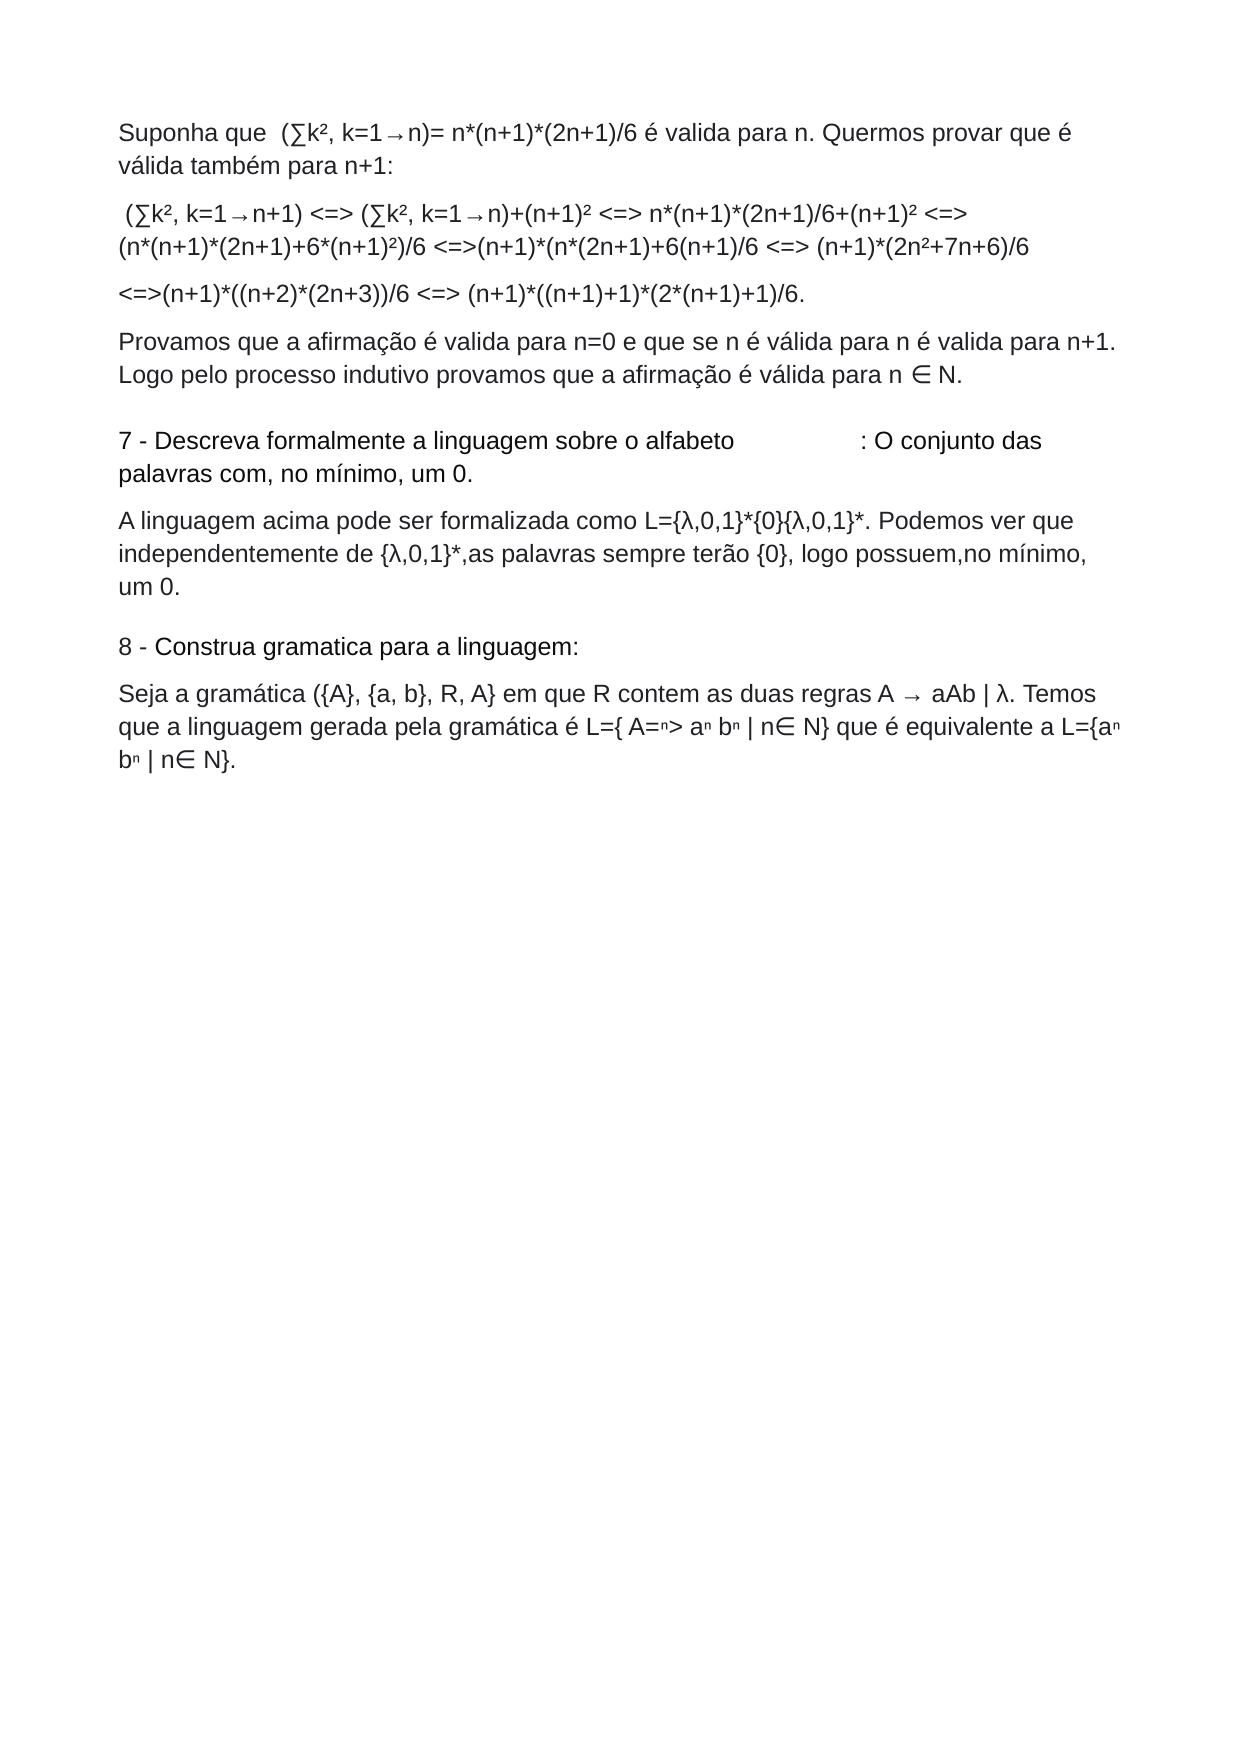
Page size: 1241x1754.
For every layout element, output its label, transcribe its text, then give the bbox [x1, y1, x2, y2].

text Seja a gramática ({A}, {a, b}, R, A} em que R contem as duas regras A → aAb | λ. Temos que a linguagem gerada pela gramática é L={ A=ⁿ> aⁿ bⁿ | n∈ N} que é equivalente a L={aⁿ bⁿ | n∈ N}. [118, 679, 1122, 774]
text Suponha que (∑k², k=1→n)= n*(n+1)*(2n+1)/6 é valida para n. Quermos provar que é válida também para n+1: [118, 118, 1122, 180]
text <=>(n+1)*((n+2)*(2n+3))/6 <=> (n+1)*((n+1)+1)*(2*(n+1)+1)/6. [118, 279, 1122, 308]
text (∑k², k=1→n+1) <=> (∑k², k=1→n)+(n+1)² <=> n*(n+1)*(2n+1)/6+(n+1)² <=> (n*(n+1)*(2n+1)+6*(n+1)²)/6 <=>(n+1)*(n*(2n+1)+6(n+1)/6 <=> (n+1)*(2n²+7n+6)/6 [118, 199, 1122, 261]
text Provamos que a afirmação é valida para n=0 e que se n é válida para n é valida para n+1. Logo pelo processo indutivo provamos que a afirmação é válida para n ∈ N. [118, 327, 1122, 389]
text 8 - Construa gramatica para a linguagem: [118, 620, 1122, 660]
text A linguagem acima pode ser formalizada como L={λ,0,1}*{0}{λ,0,1}*. Podemos ver que independentemente de {λ,0,1}*,as palavras sempre terão {0}, logo possuem,no mínimo, um 0. [118, 506, 1122, 601]
text 7 - Descreva formalmente a linguagem sobre o alfabeto : O conjunto das palavras com, no mínimo, um 0. [118, 408, 1122, 487]
